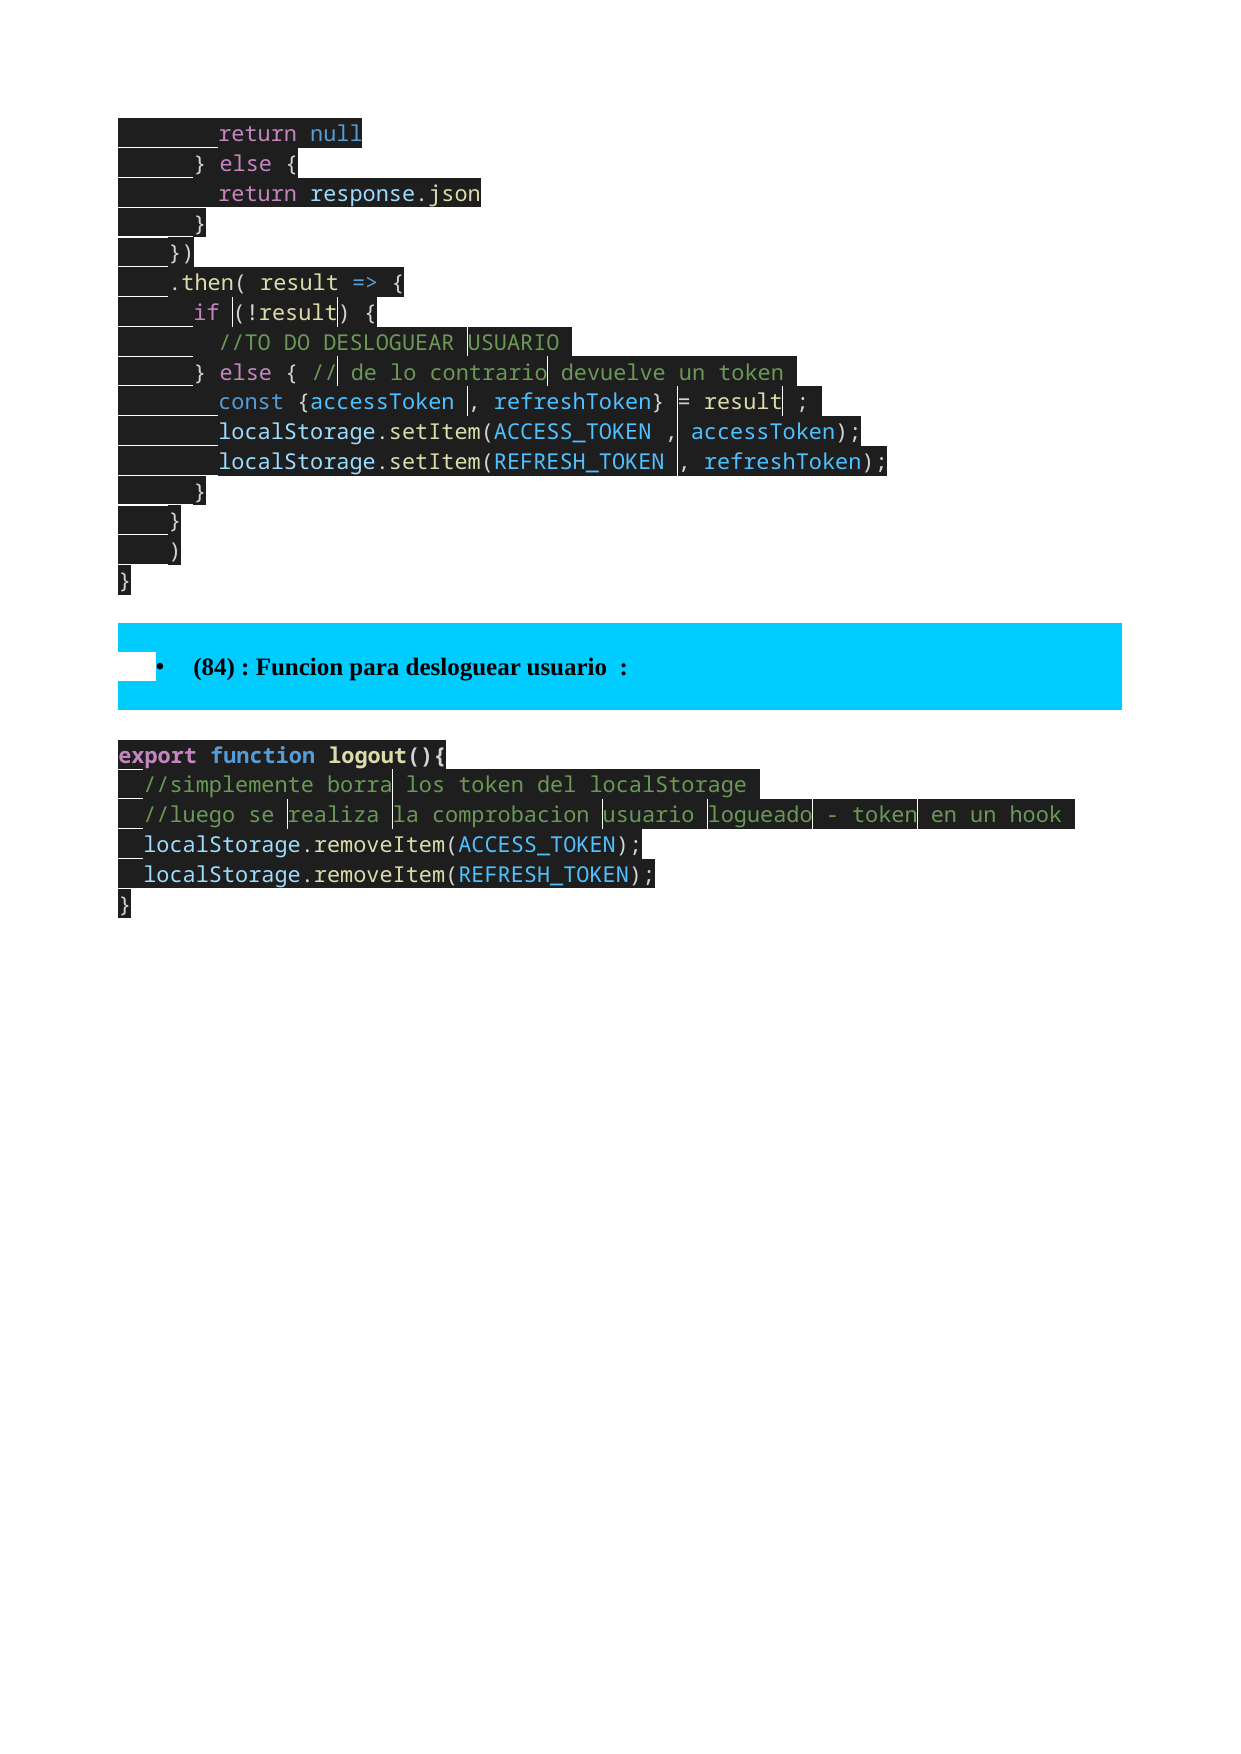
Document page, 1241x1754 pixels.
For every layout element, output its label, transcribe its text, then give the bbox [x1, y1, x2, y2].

text if (!result) { [118, 297, 1122, 327]
text return null [118, 118, 1122, 148]
text } [118, 888, 1122, 918]
text ) [118, 535, 1122, 565]
text } [118, 207, 1122, 237]
list (84) : Funcion para desloguear usuario : [156, 652, 1122, 681]
text localStorage.removeItem(REFRESH_TOKEN); [118, 859, 1122, 888]
text } [118, 565, 1122, 595]
text //luego se realiza la comprobacion usuario logueado - token en un hook [118, 799, 1122, 829]
text .then( result => { [118, 267, 1122, 297]
text //simplemente borra los token del localStorage [118, 769, 1122, 799]
text const {accessToken , refreshToken} = result ; [118, 386, 1122, 416]
text } else { // de lo contrario devuelve un token [118, 356, 1122, 386]
text }) [118, 237, 1122, 267]
text return response.json [118, 178, 1122, 207]
text } [118, 505, 1122, 535]
text localStorage.setItem(REFRESH_TOKEN , refreshToken); [118, 446, 1122, 476]
text } [118, 476, 1122, 505]
text //TO DO DESLOGUEAR USUARIO [118, 327, 1122, 356]
text localStorage.removeItem(ACCESS_TOKEN); [118, 829, 1122, 859]
text localStorage.setItem(ACCESS_TOKEN , accessToken); [118, 416, 1122, 446]
text } else { [118, 148, 1122, 178]
text export function logout(){ [118, 739, 1122, 769]
